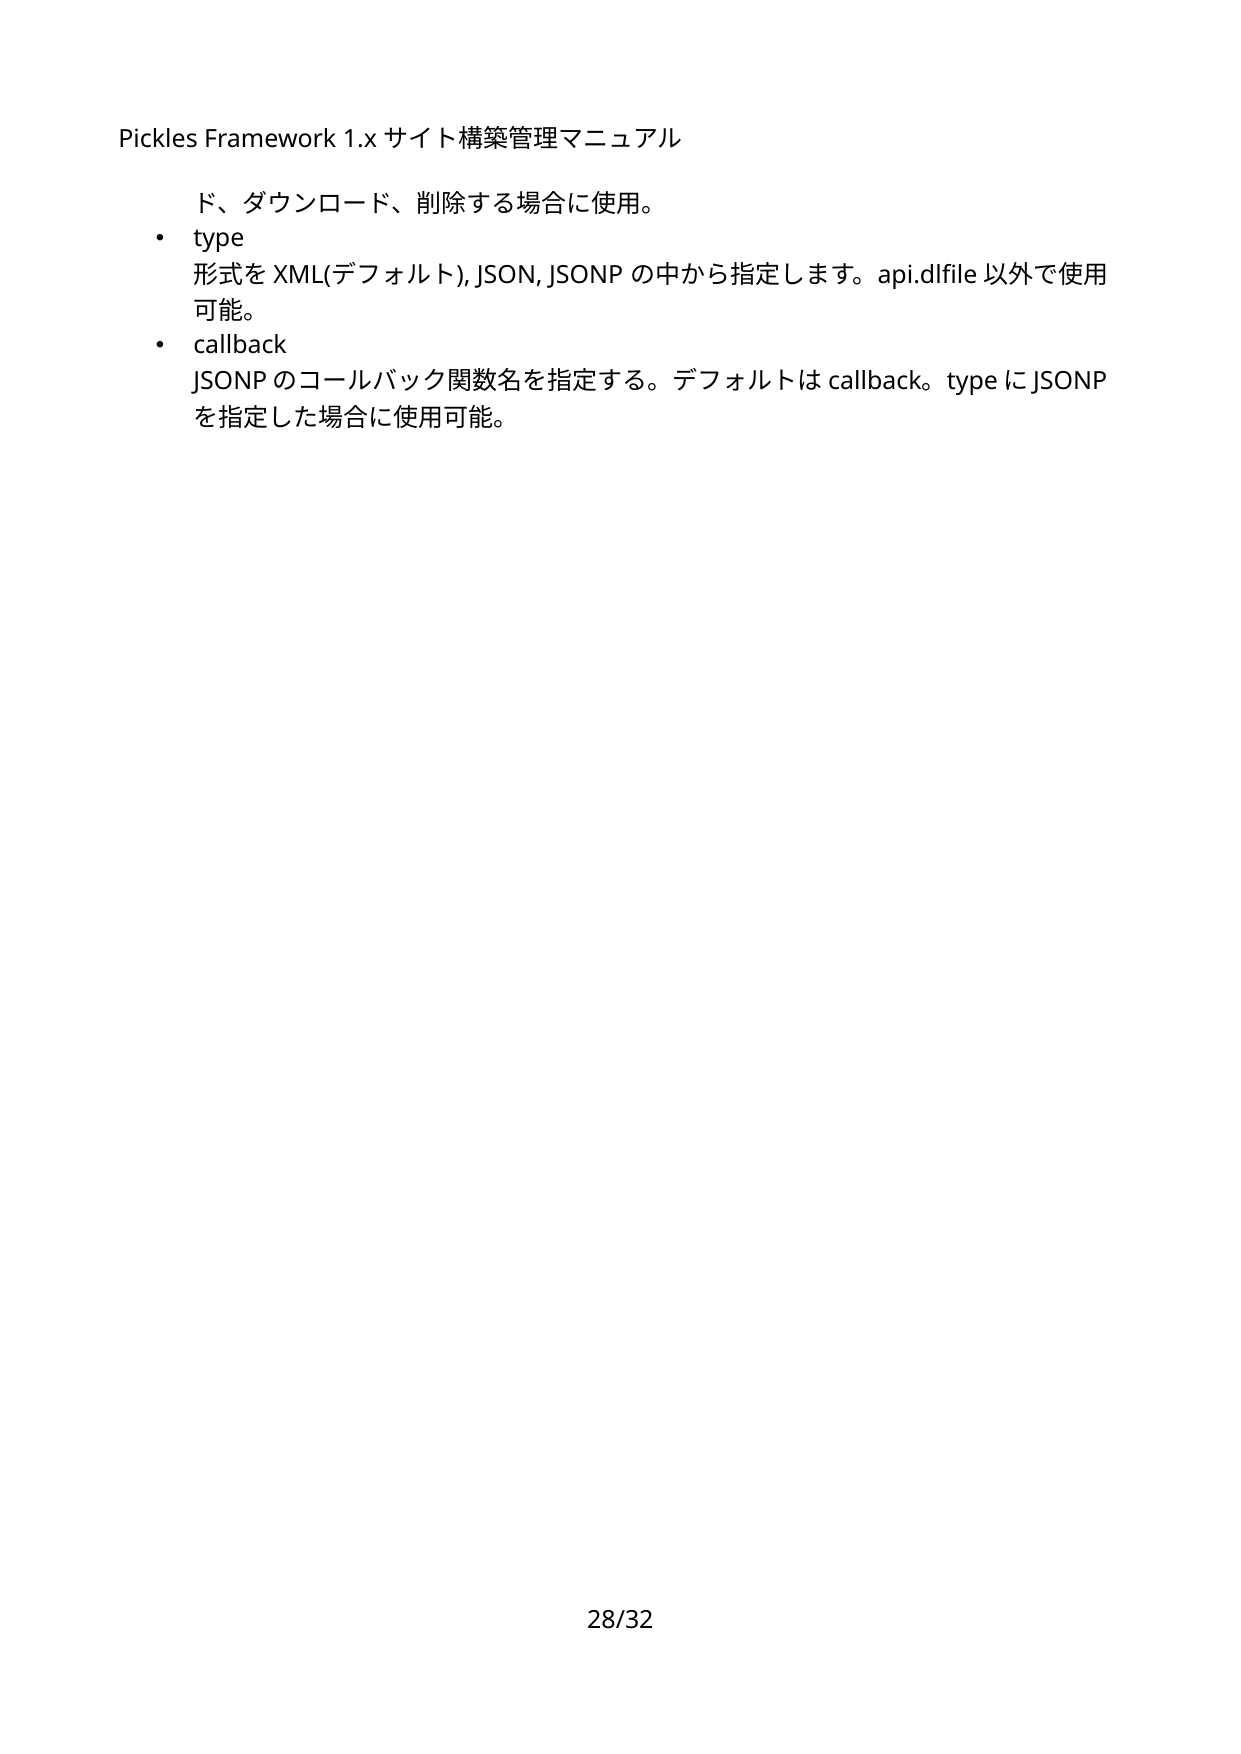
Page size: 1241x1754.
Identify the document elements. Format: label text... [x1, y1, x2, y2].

list type 形式をXML(デフォルト), JSON, JSONP の中から指定します。api.dlfile 以外で使用可能。 [156, 220, 1122, 327]
list ド、ダウンロード、削除する場合に使用。 [156, 184, 1122, 220]
list callback JSONPのコールバック関数名を指定する。デフォルトは callback。typeにJSONPを指定した場合に使用可能。 [156, 327, 1122, 433]
